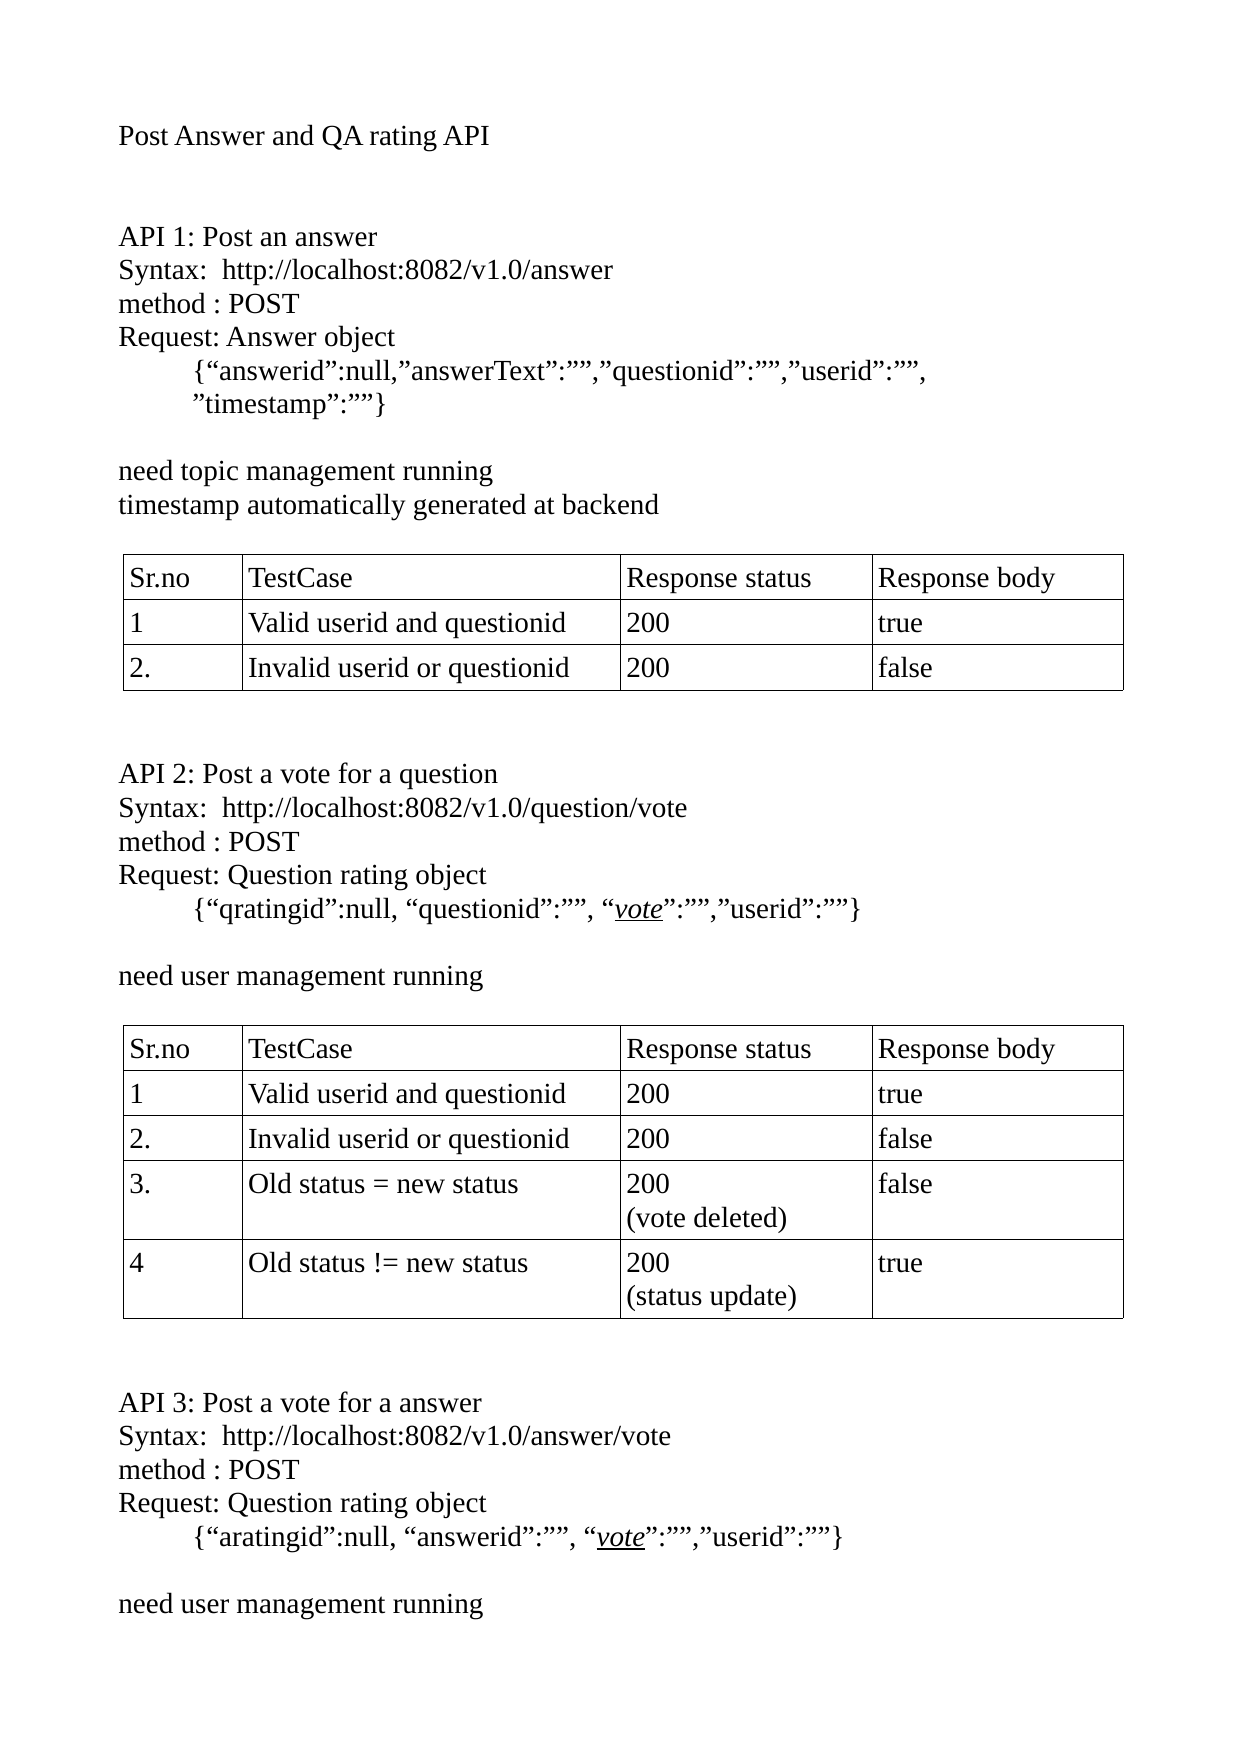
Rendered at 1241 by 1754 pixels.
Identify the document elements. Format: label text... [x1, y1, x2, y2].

text ”timestamp”:””} [118, 386, 1122, 420]
table_cell true [873, 600, 1123, 644]
table_header Response body [873, 1026, 1123, 1070]
table_cell 2. [124, 1116, 242, 1160]
text Syntax: http://localhost:8082/v1.0/question/vote [118, 790, 1122, 824]
table_cell 1 [124, 1071, 242, 1115]
table_cell 3. [124, 1161, 242, 1239]
table_cell Valid userid and questionid [243, 600, 620, 644]
text Syntax: http://localhost:8082/v1.0/answer/vote [118, 1418, 1122, 1452]
text API 1: Post an answer [118, 219, 1122, 252]
table_cell Old status != new status [243, 1240, 620, 1318]
text method : POST [118, 286, 1122, 319]
table_cell Old status = new status [243, 1161, 620, 1239]
table_cell 4 [124, 1240, 242, 1318]
text API 2: Post a vote for a question [118, 757, 1122, 790]
table_header Response body [873, 555, 1123, 599]
text Post Answer and QA rating API [118, 118, 1122, 152]
text method : POST [118, 1452, 1122, 1485]
table_header Response status [621, 1026, 872, 1070]
table_header TestCase [243, 555, 620, 599]
table_cell 200 [621, 645, 872, 689]
table_cell Valid userid and questionid [243, 1071, 620, 1115]
table_cell true [873, 1071, 1123, 1115]
table_header Response status [621, 555, 872, 599]
table_cell 200 [621, 600, 872, 644]
text timestamp automatically generated at backend [118, 487, 1122, 521]
table_cell 200 (status update) [621, 1240, 872, 1318]
text {“aratingid”:null, “answerid”:””, “vote”:””,”userid”:””} [118, 1519, 1122, 1552]
table_cell false [873, 645, 1123, 689]
text API 3: Post a vote for a answer [118, 1385, 1122, 1418]
text Request: Question rating object [118, 1485, 1122, 1519]
text need user management running [118, 1586, 1122, 1619]
table_header Sr.no [124, 555, 242, 599]
table_cell 200 [621, 1116, 872, 1160]
table_cell 200 (vote deleted) [621, 1161, 872, 1239]
table_header Sr.no [124, 1026, 242, 1070]
table_cell 1 [124, 600, 242, 644]
text need topic management running [118, 453, 1122, 487]
text {“qratingid”:null, “questionid”:””, “vote”:””,”userid”:””} [118, 891, 1122, 924]
table_cell true [873, 1240, 1123, 1318]
text method : POST [118, 824, 1122, 857]
text Request: Answer object [118, 319, 1122, 353]
table_cell false [873, 1116, 1123, 1160]
table_cell Invalid userid or questionid [243, 645, 620, 689]
table_header TestCase [243, 1026, 620, 1070]
table_cell Invalid userid or questionid [243, 1116, 620, 1160]
table_cell 2. [124, 645, 242, 689]
text Request: Question rating object [118, 857, 1122, 891]
table_cell false [873, 1161, 1123, 1239]
text Syntax: http://localhost:8082/v1.0/answer [118, 252, 1122, 286]
table_cell 200 [621, 1071, 872, 1115]
text need user management running [118, 958, 1122, 991]
text {“answerid”:null,”answerText”:””,”questionid”:””,”userid”:””, [118, 353, 1122, 386]
